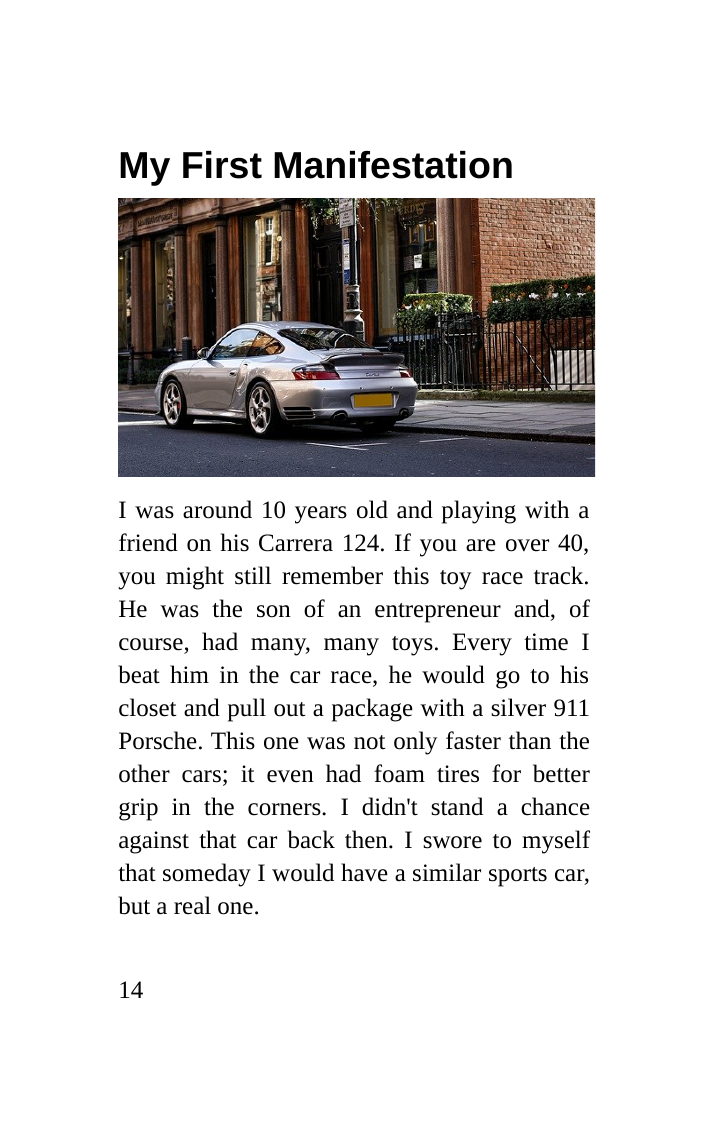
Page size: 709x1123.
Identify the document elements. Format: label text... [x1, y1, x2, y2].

subtitle My First Manifestation [118, 143, 591, 186]
picture [118, 198, 596, 477]
text I was around 10 years old and playing with a friend on his Carrera 124. If you are over 40, you might still remember this toy race track. He was the son of an entrepreneur and, of course, had many, many toys. Every time I beat him in the car race, he would go to his closet and pull out a package with a silver 911 Porsche. This one was not only faster than the other cars; it even had foam tires for better grip in the corners. I didn't stand a chance against that car back then. I swore to myself that someday I would have a similar sports car, but a real one. [118, 495, 591, 920]
